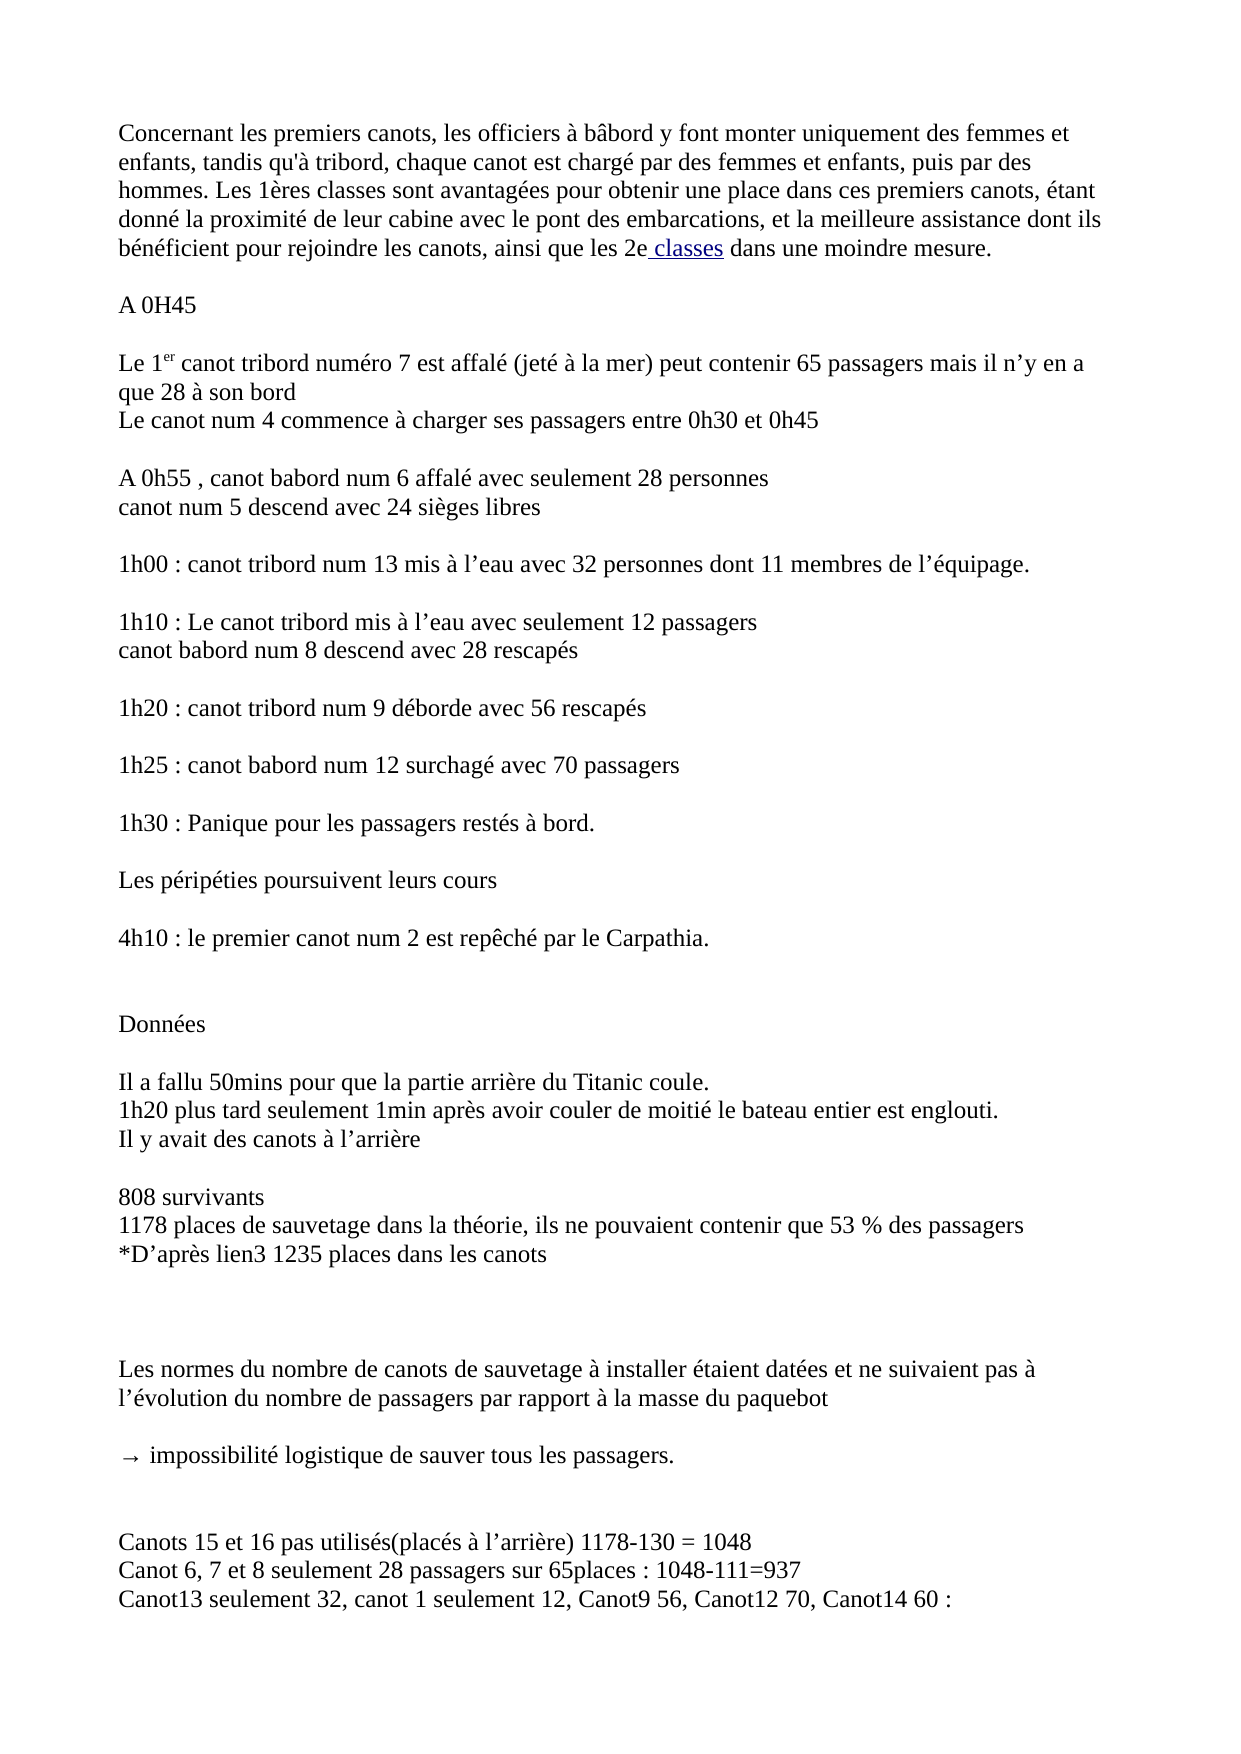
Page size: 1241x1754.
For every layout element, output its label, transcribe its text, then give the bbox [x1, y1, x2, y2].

text Canot13 seulement 32, canot 1 seulement 12, Canot9 56, Canot12 70, Canot14 60 : [118, 1584, 1122, 1613]
text 1h25 : canot babord num 12 surchagé avec 70 passagers [118, 751, 1122, 779]
text 1h10 : Le canot tribord mis à l’eau avec seulement 12 passagers [118, 607, 1122, 636]
text 1h00 : canot tribord num 13 mis à l’eau avec 32 personnes dont 11 membres de l’équipage. [118, 549, 1122, 578]
text Le canot num 4 commence à charger ses passagers entre 0h30 et 0h45 [118, 406, 1122, 434]
text 4h10 : le premier canot num 2 est repêché par le Carpathia. [118, 923, 1122, 952]
text Canots 15 et 16 pas utilisés(placés à l’arrière) 1178-130 = 1048 [118, 1527, 1122, 1556]
text canot babord num 8 descend avec 28 rescapés [118, 636, 1122, 664]
text Les normes du nombre de canots de sauvetage à installer étaient datées et ne suivaient pas à l’évolution du nombre de passagers par rapport à la masse du paquebot [118, 1354, 1122, 1412]
text 1h20 : canot tribord num 9 déborde avec 56 rescapés [118, 693, 1122, 722]
text → impossibilité logistique de sauver tous les passagers. [118, 1441, 1122, 1469]
text canot num 5 descend avec 24 sièges libres [118, 492, 1122, 521]
text 1178 places de sauvetage dans la théorie, ils ne pouvaient contenir que 53 % des passagers [118, 1211, 1122, 1239]
text 1h20 plus tard seulement 1min après avoir couler de moitié le bateau entier est englouti. [118, 1096, 1122, 1124]
text Le 1er canot tribord numéro 7 est affalé (jeté à la mer) peut contenir 65 passagers mais il n’y en a que 28 à son bord [118, 348, 1122, 406]
text Les péripéties poursuivent leurs cours [118, 866, 1122, 894]
text *D’après lien3 1235 places dans les canots [118, 1239, 1122, 1268]
text Il y avait des canots à l’arrière [118, 1124, 1122, 1153]
text Il a fallu 50mins pour que la partie arrière du Titanic coule. [118, 1067, 1122, 1096]
text A 0h55 , canot babord num 6 affalé avec seulement 28 personnes [118, 463, 1122, 492]
text Concernant les premiers canots, les officiers à bâbord y font monter uniquement des femmes et enfants, tandis qu'à tribord, chaque canot est chargé par des femmes et enfants, puis par des hommes. Les 1ères classes sont avantagées pour obtenir une place dans ces premiers canots, étant donné la proximité de leur cabine avec le pont des embarcations, et la meilleure assistance dont ils bénéficient pour rejoindre les canots, ainsi que les 2e classes dans une moindre mesure. [118, 118, 1122, 262]
text A 0H45 [118, 291, 1122, 319]
text 1h30 : Panique pour les passagers restés à bord. [118, 808, 1122, 837]
text Canot 6, 7 et 8 seulement 28 passagers sur 65places : 1048-111=937 [118, 1556, 1122, 1584]
text 808 survivants [118, 1182, 1122, 1211]
text Données [118, 1009, 1122, 1038]
